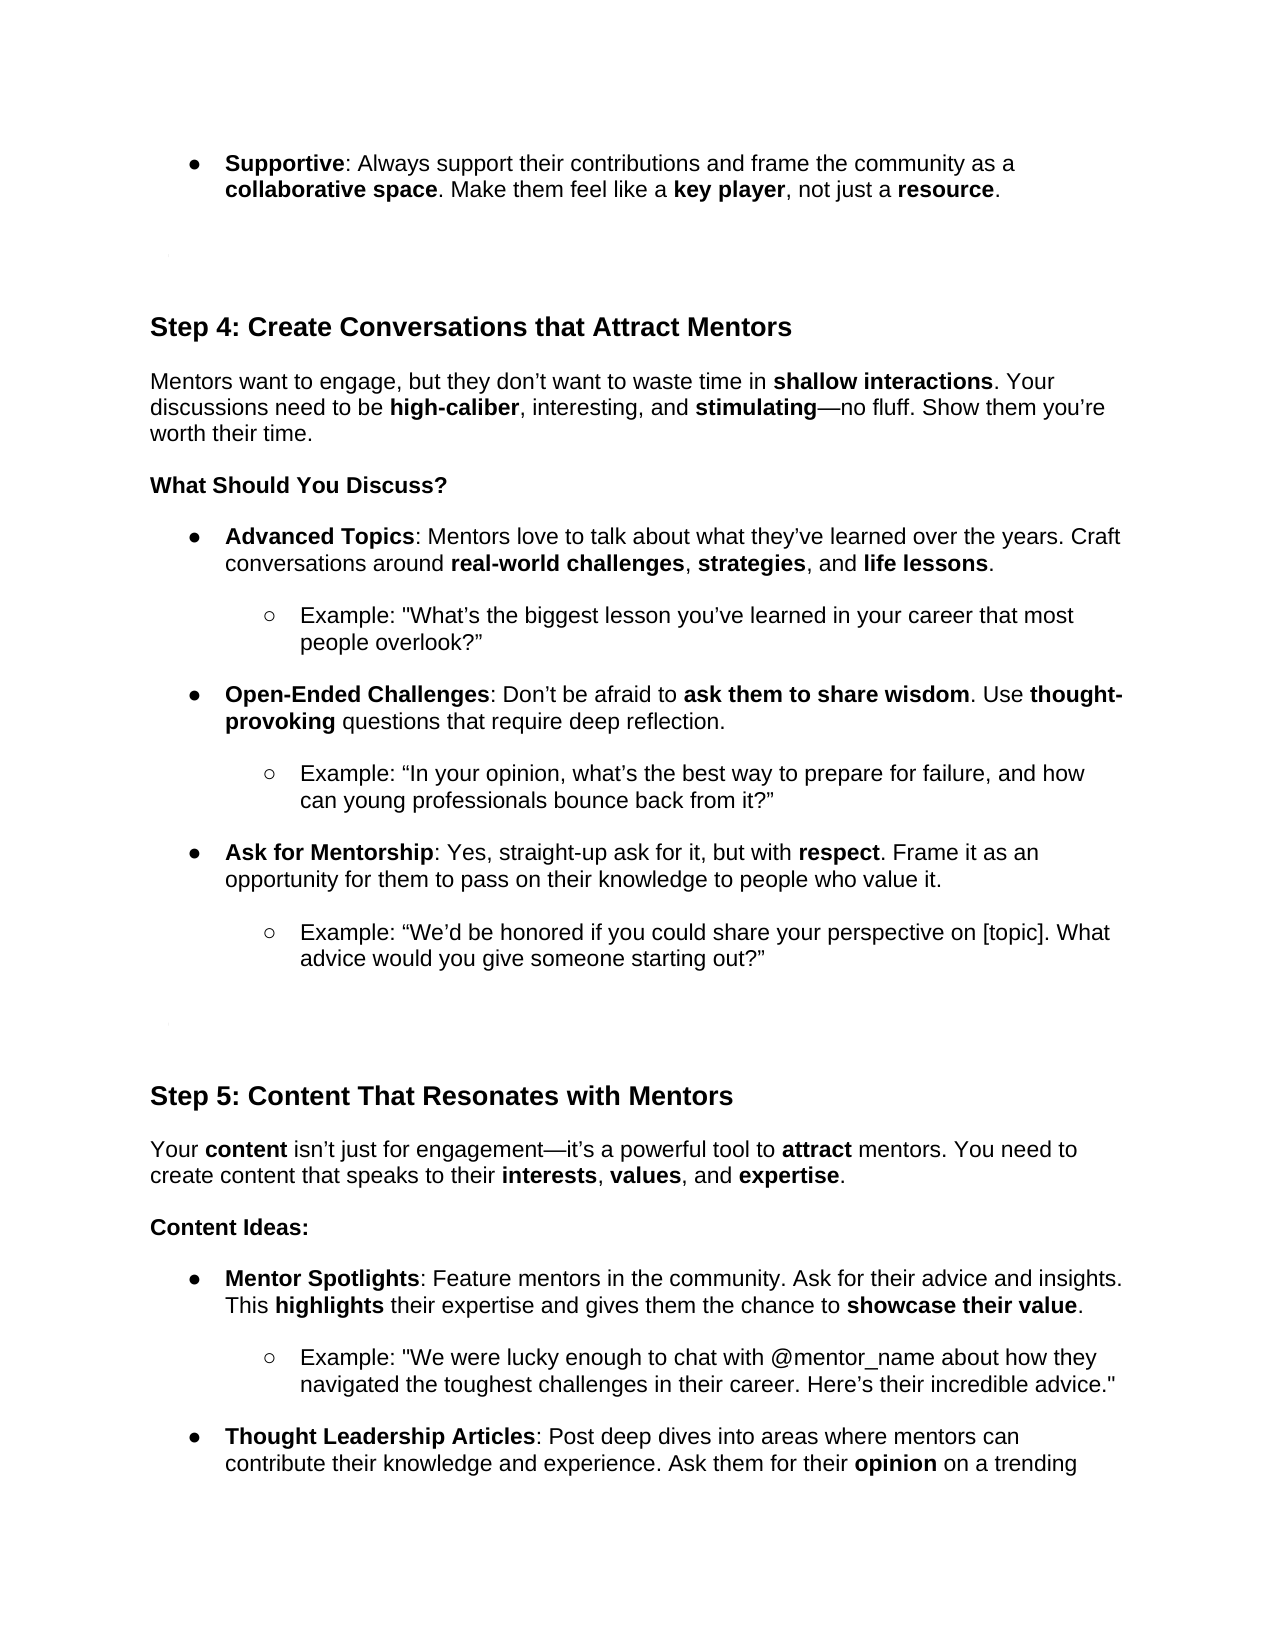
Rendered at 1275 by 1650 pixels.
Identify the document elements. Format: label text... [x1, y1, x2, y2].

text Mentors want to engage, but they don’t want to waste time in shallow interactions. Your discussions need to be high-caliber, interesting, and stimulating—no fluff. Show them you’re worth their time. [150, 368, 1125, 447]
list Example: “In your opinion, what’s the best way to prepare for failure, and how can young professionals bounce back from it?” [262, 760, 1125, 839]
subtitle What Should You Discuss? [150, 472, 1125, 498]
list Ask for Mentorship: Yes, straight-up ask for it, but with respect. Frame it as an opportunity for them to pass on their knowledge to people who value it. [187, 839, 1125, 918]
list Example: "What’s the biggest lesson you’ve learned in your career that most people overlook?” [262, 602, 1125, 681]
subtitle Content Ideas: [150, 1214, 1125, 1240]
list Thought Leadership Articles: Post deep dives into areas where mentors can contribute their knowledge and experience. Ask them for their opinion on a trending [187, 1423, 1125, 1476]
list Mentor Spotlights: Feature mentors in the community. Ask for their advice and insights. This highlights their expertise and gives them the chance to showcase their value. [187, 1265, 1125, 1344]
list Advanced Topics: Mentors love to talk about what they’ve learned over the years. Craft conversations around real-world challenges, strategies, and life lessons. [187, 523, 1125, 602]
list Example: "We were lucky enough to chat with @mentor_name about how they navigated the toughest challenges in their career. Here’s their incredible advice." [262, 1344, 1125, 1423]
list Open-Ended Challenges: Don’t be afraid to ask them to share wisdom. Use thought-provoking questions that require deep reflection. [187, 681, 1125, 760]
list Example: “We’d be honored if you could share your perspective on [topic]. What advice would you give someone starting out?” [262, 918, 1125, 997]
list Supportive: Always support their contributions and frame the community as a collaborative space. Make them feel like a key player, not just a resource. [187, 150, 1125, 229]
subtitle Step 5: Content That Resonates with Mentors [150, 1080, 1125, 1111]
subtitle Step 4: Create Conversations that Attract Mentors [150, 311, 1125, 343]
text Your content isn’t just for engagement—it’s a powerful tool to attract mentors. You need to create content that speaks to their interests, values, and expertise. [150, 1136, 1125, 1189]
